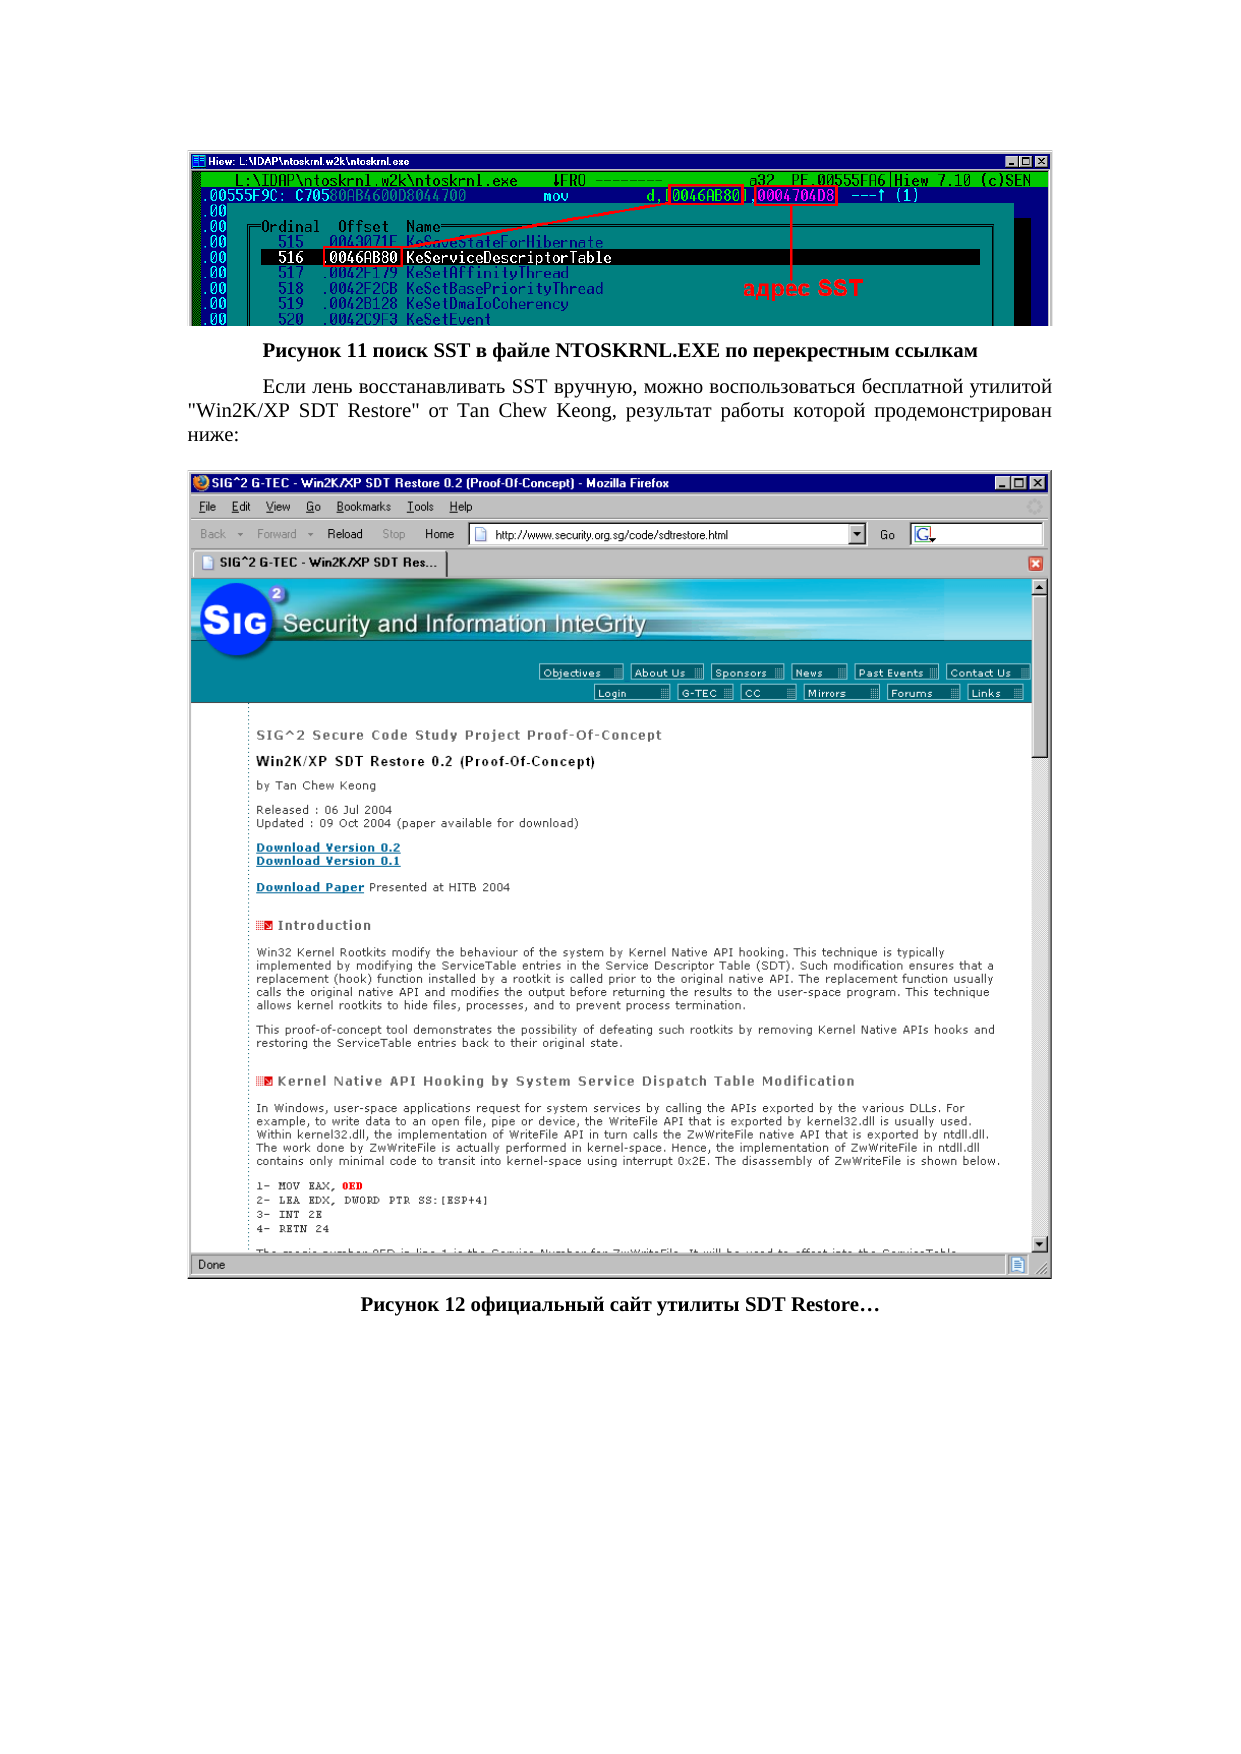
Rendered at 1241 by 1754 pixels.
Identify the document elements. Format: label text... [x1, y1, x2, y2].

text Рисунок 12 официальный сайт утилиты SDT Restore… [187, 1292, 1053, 1316]
picture [187, 150, 1053, 326]
text Рисунок 11 поиск SST в файле NTOSKRNL.EXE по перекрестным ссылкам [187, 338, 1053, 362]
picture [187, 470, 1052, 1279]
text Если лень восстанавливать SST вручную, можно воспользоваться бесплатной утилитой "Win2K/XP SDT Restore" от Tan Chew Keong, результат работы которой продемонстрирован ниже: [187, 374, 1053, 446]
